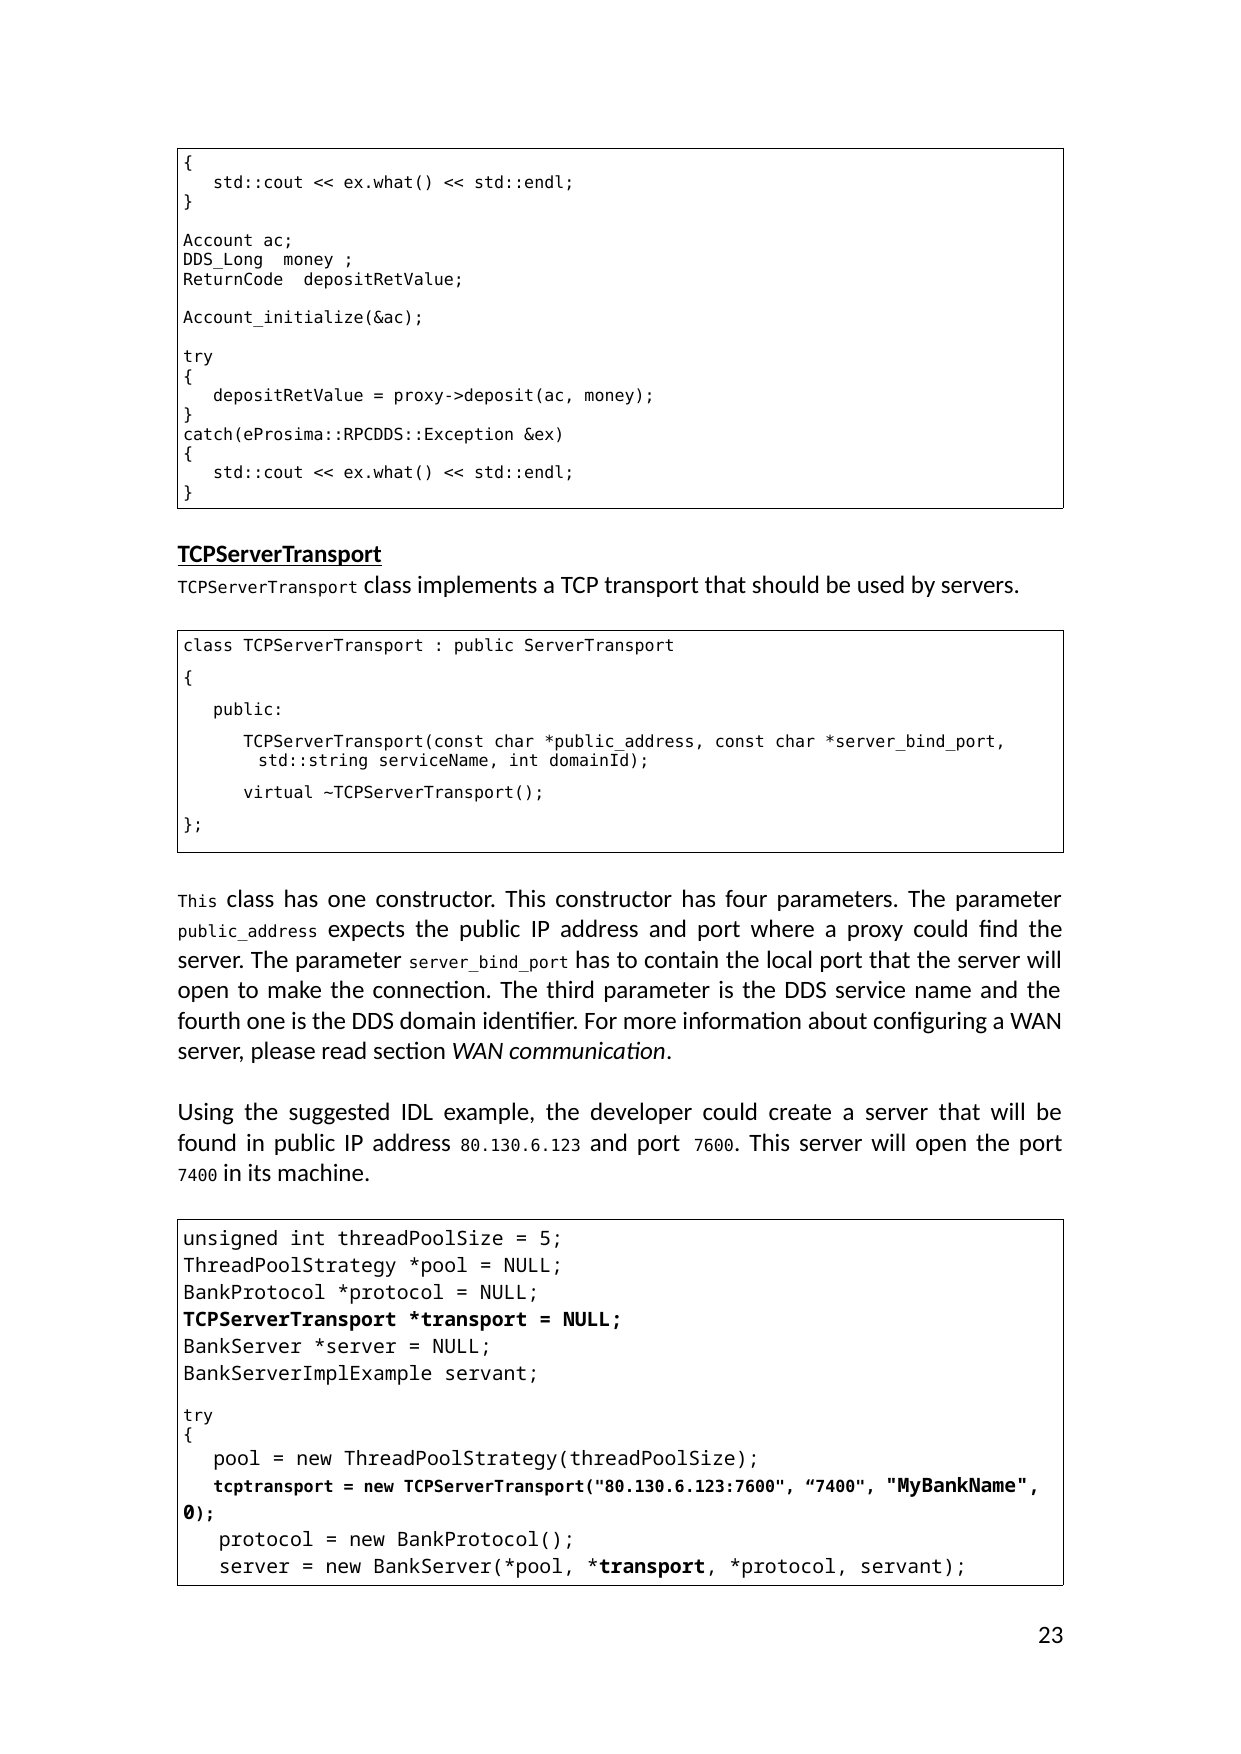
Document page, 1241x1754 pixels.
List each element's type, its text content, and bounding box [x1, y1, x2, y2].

text Using the suggested IDL example, the developer could create a server that will be found in public IP address 80.130.6.123 and port 7600. This server will open the port 7400 in its machine. [177, 1097, 1063, 1188]
table_header unsigned int threadPoolSize = 5; ThreadPoolStrategy *pool = NULL; BankProtocol *protocol = NULL; TCPServerTransport *transport = NULL; BankServer *server = NULL; BankServerImplExample servant; try { pool = new ThreadPoolStrategy(threadPoolSize); tcptransport = new TCPServerTransport("80.130.6.123:7600", “7400", "MyBankName", 0); protocol = new BankProtocol(); server = new BankServer(*pool, *transport, *protocol, servant); [178, 1220, 1063, 1585]
text This class has one constructor. This constructor has four parameters. The parameter public_address expects the public IP address and port where a proxy could find the server. The parameter server_bind_port has to contain the local port that the server will open to make the connection. The third parameter is the DDS service name and the fourth one is the DDS domain identifier. For more information about configuring a WAN server, please read section WAN communication. [177, 883, 1063, 1066]
text TCPServerTransport [177, 538, 1063, 569]
table_header class TCPServerTransport : public ServerTransport { public: TCPServerTransport(const char *public_address, const char *server_bind_port, std::string serviceName, int domainId); virtual ~TCPServerTransport(); }; [178, 631, 1063, 852]
text TCPServerTransport class implements a TCP transport that should be used by servers. [177, 569, 1063, 599]
table_header { std::cout << ex.what() << std::endl; } Account ac; DDS_Long money ; ReturnCode depositRetValue; Account_initialize(&ac); try { depositRetValue = proxy->deposit(ac, money); } catch(eProsima::RPCDDS::Exception &ex) { std::cout << ex.what() << std::endl; } [178, 149, 1063, 508]
